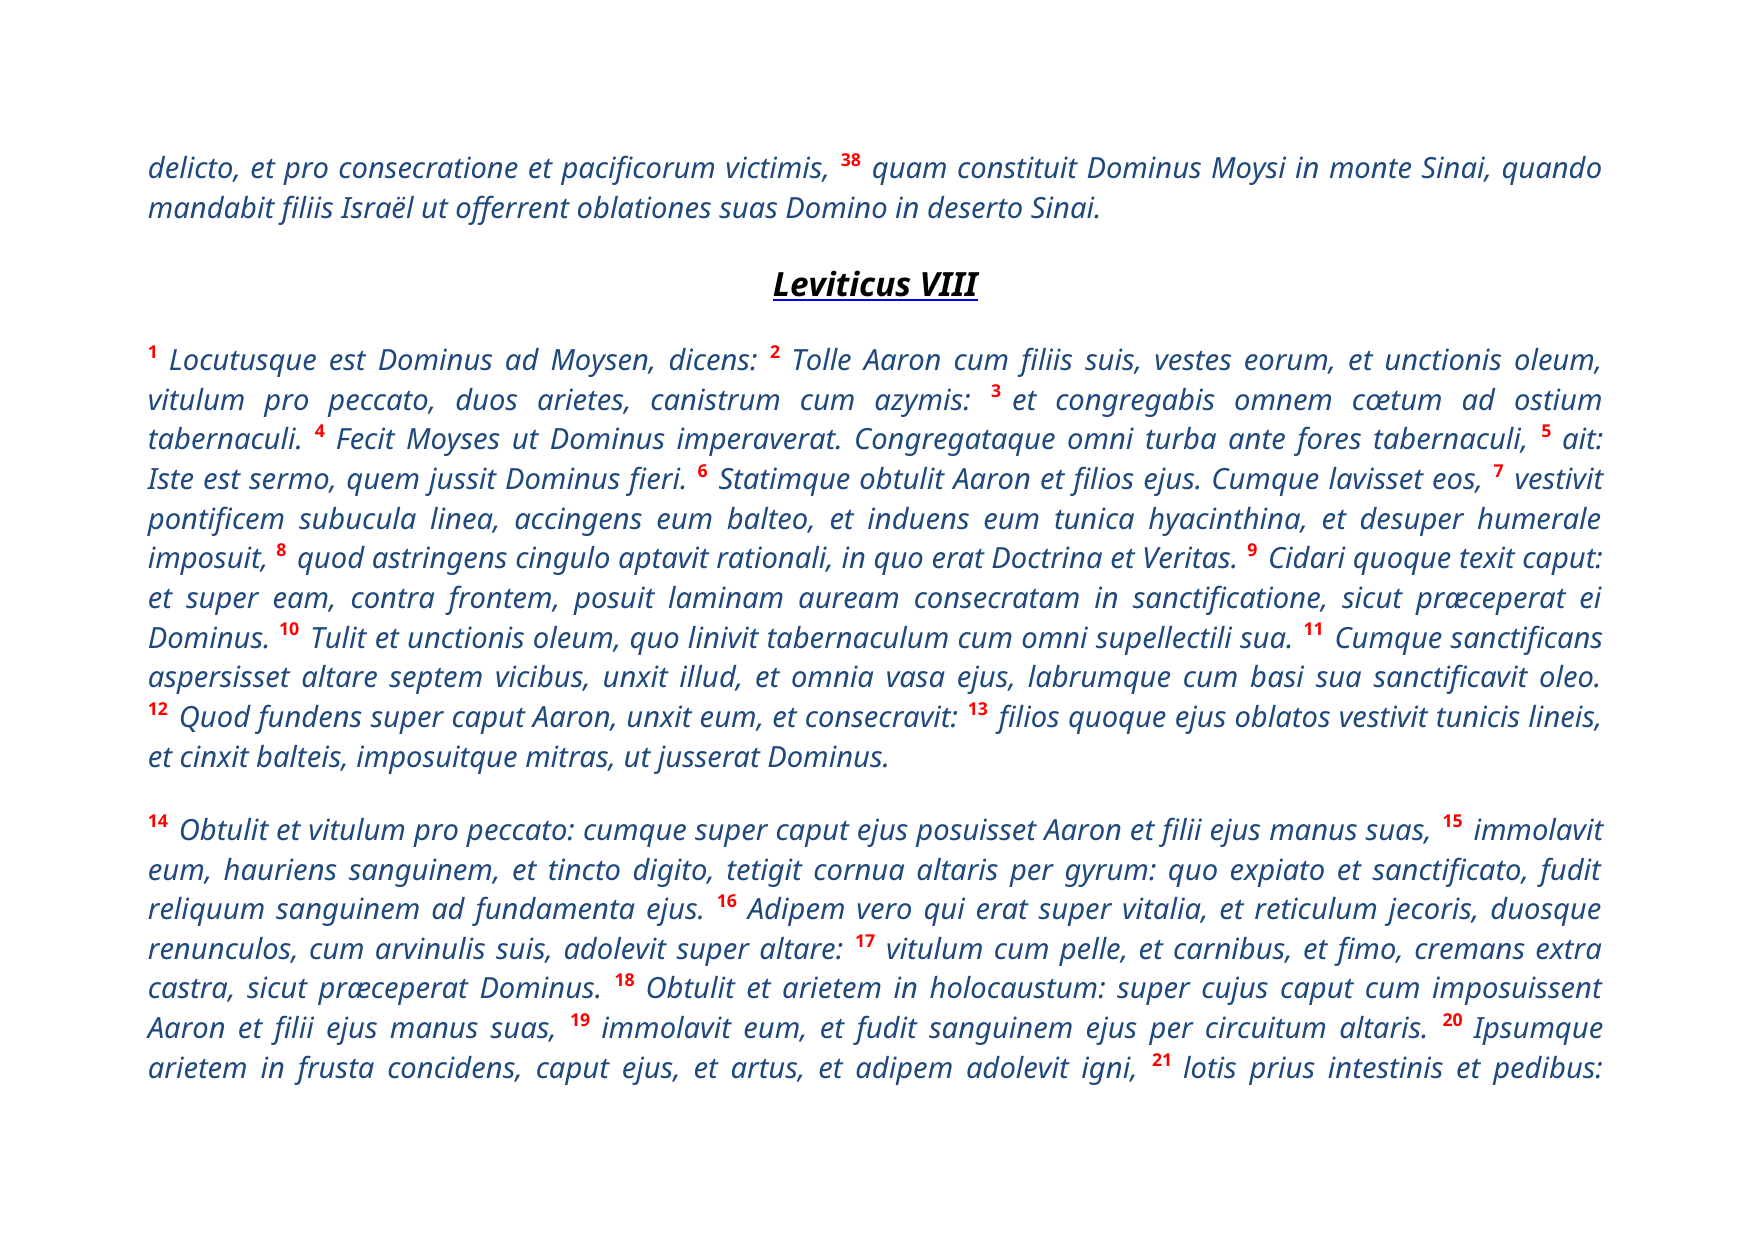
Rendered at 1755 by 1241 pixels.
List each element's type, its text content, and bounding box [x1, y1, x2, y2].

text delicto, et pro consecratione et pacificorum victimis, 38 quam constituit Dominus Moysi in monte Sinai, quando mandabit filiis Israël ut offerrent oblationes suas Domino in deserto Sinai. [148, 148, 1606, 227]
text 14 Obtulit et vitulum pro peccato: cumque super caput ejus posuisset Aaron et filii ejus manus suas, 15 immolavit eum, hauriens sanguinem, et tincto digito, tetigit cornua altaris per gyrum: quo expiato et sanctificato, fudit reliquum sanguinem ad fundamenta ejus. 16 Adipem vero qui erat super vitalia, et reticulum jecoris, duosque renunculos, cum arvinulis suis, adolevit super altare: 17 vitulum cum pelle, et carnibus, et fimo, cremans extra castra, sicut præceperat Dominus. 18 Obtulit et arietem in holocaustum: super cujus caput cum imposuissent Aaron et filii ejus manus suas, 19 immolavit eum, et fudit sanguinem ejus per circuitum altaris. 20 Ipsumque arietem in frusta concidens, caput ejus, et artus, et adipem adolevit igni, 21 lotis prius intestinis et pedibus: [148, 809, 1606, 1087]
text 1 Locutusque est Dominus ad Moysen, dicens: 2 Tolle Aaron cum filiis suis, vestes eorum, et unctionis oleum, vitulum pro peccato, duos arietes, canistrum cum azymis: 3 et congregabis omnem cœtum ad ostium tabernaculi. 4 Fecit Moyses ut Dominus imperaverat. Congregataque omni turba ante fores tabernaculi, 5 ait: Iste est sermo, quem jussit Dominus fieri. 6 Statimque obtulit Aaron et filios ejus. Cumque lavisset eos, 7 vestivit pontificem subucula linea, accingens eum balteo, et induens eum tunica hyacinthina, et desuper humerale imposuit, 8 quod astringens cingulo aptavit rationali, in quo erat Doctrina et Veritas. 9 Cidari quoque texit caput: et super eam, contra frontem, posuit laminam auream consecratam in sanctificatione, sicut præceperat ei Dominus. 10 Tulit et unctionis oleum, quo linivit tabernaculum cum omni supellectili sua. 11 Cumque sanctificans aspersisset altare septem vicibus, unxit illud, et omnia vasa ejus, labrumque cum basi sua sanctificavit oleo. 12 Quod fundens super caput Aaron, unxit eum, et consecravit: 13 filios quoque ejus oblatos vestivit tunicis lineis, et cinxit balteis, imposuitque mitras, ut jusserat Dominus. [148, 339, 1606, 776]
text Leviticus VIII [148, 260, 1606, 306]
